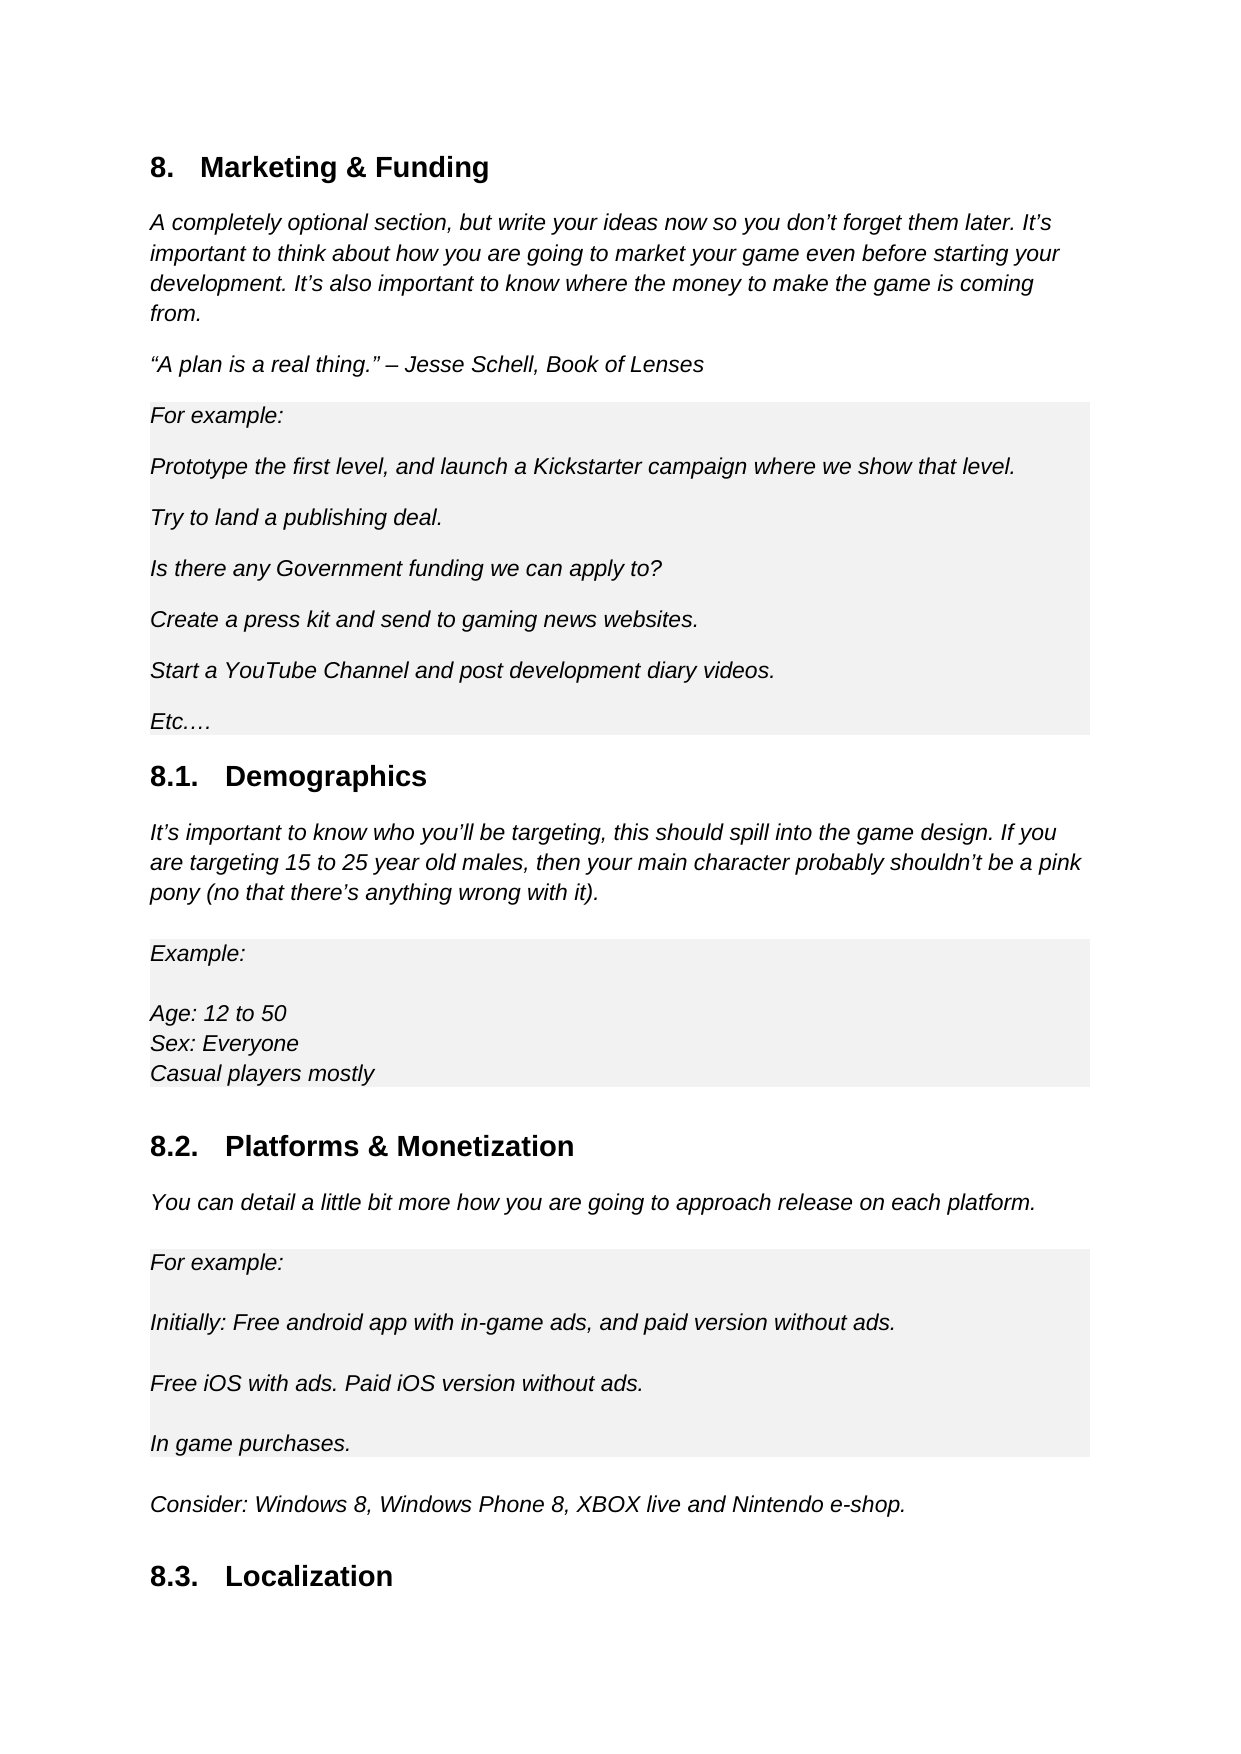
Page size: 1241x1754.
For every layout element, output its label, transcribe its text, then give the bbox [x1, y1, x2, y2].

list 8.1. Demographics [150, 759, 1090, 793]
list In game purchases. [150, 1430, 1090, 1457]
text It’s important to know who you’ll be targeting, this should spill into the game design. If you are targeting 15 to 25 year old males, then your main character probably shouldn’t be a pink pony (no that there’s anything wrong with it). [150, 819, 1090, 906]
text Start a YouTube Channel and post development diary videos. [150, 657, 1090, 684]
text Prototype the first level, and launch a Kickstarter campaign where we show that level. [150, 453, 1090, 479]
text For example: [150, 402, 1090, 428]
text Age: 12 to 50 [150, 1000, 1090, 1026]
text 8.2. Platforms & Monetization [150, 1129, 1090, 1163]
text Create a press kit and send to gaming news websites. [150, 606, 1090, 633]
list Free iOS with ads. Paid iOS version without ads. [150, 1370, 1090, 1396]
text A completely optional section, but write your ideas now so you don’t forget them later. It’s important to think about how you are going to market your game even before starting your development. It’s also important to know where the money to make the game is coming from. [150, 209, 1090, 326]
list Marketing & Funding [150, 150, 1090, 183]
list Initially: Free android app with in-game ads, and paid version without ads. [150, 1309, 1090, 1336]
text Etc.… [150, 708, 1090, 735]
text “A plan is a real thing.” – Jesse Schell, Book of Lenses [150, 351, 1090, 377]
text Sex: Everyone [150, 1030, 1090, 1057]
text Example: [150, 939, 1090, 966]
list 8.3. Localization [150, 1559, 1090, 1593]
list Consider: Windows 8, Windows Phone 8, XBOX live and Nintendo e-shop. [150, 1491, 1090, 1517]
text Casual players mostly [150, 1060, 1090, 1087]
text Try to land a publishing deal. [150, 504, 1090, 531]
list For example: [150, 1249, 1090, 1275]
list You can detail a little bit more how you are going to approach release on each platform. [150, 1188, 1090, 1215]
text Is there any Government funding we can apply to? [150, 555, 1090, 582]
